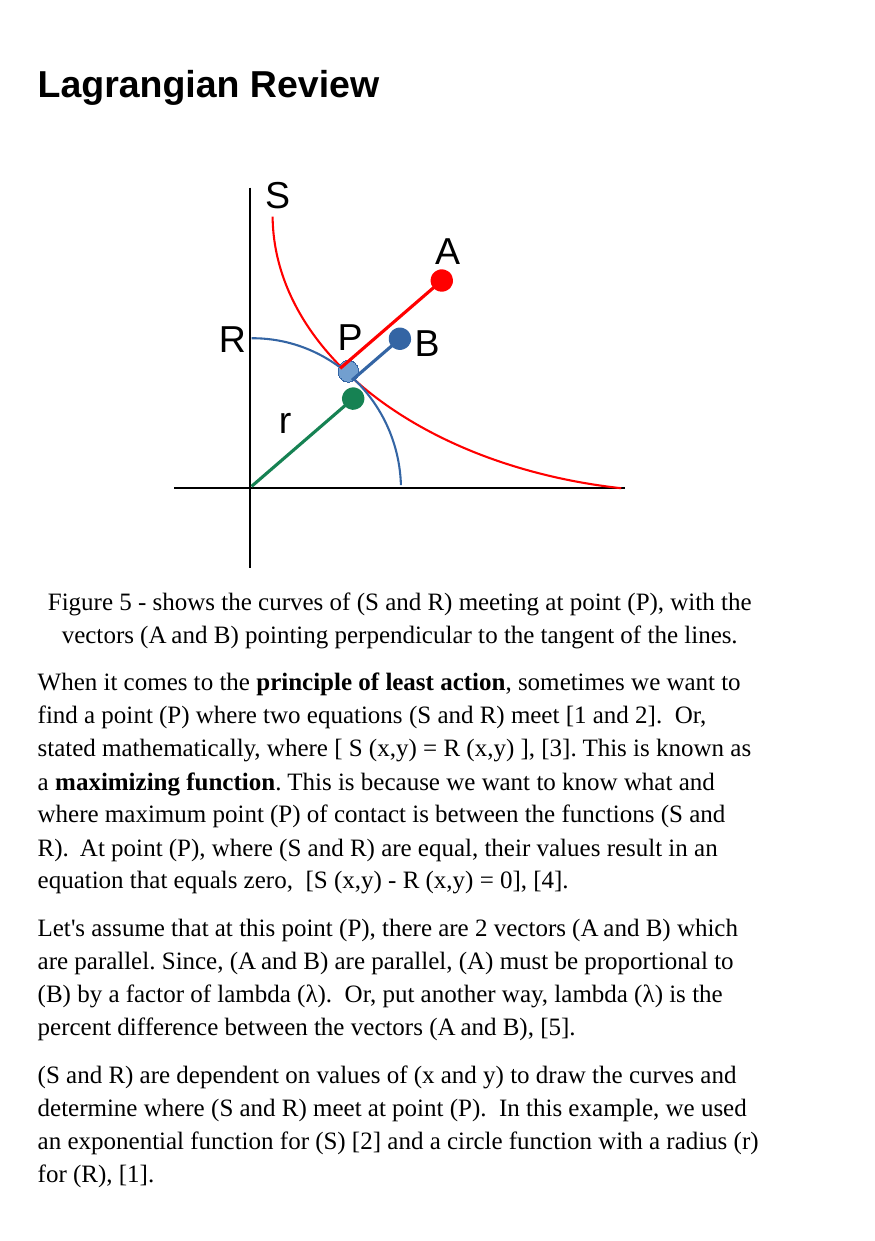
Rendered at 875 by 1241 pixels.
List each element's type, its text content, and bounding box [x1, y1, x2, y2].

text (S and R) are dependent on values of (x and y) to draw the curves and determine where (S and R) meet at point (P). In this example, we used an exponential function for (S) [2] and a circle function with a radius (r) for (R), [1]. [37, 1060, 762, 1188]
subtitle Lagrangian Review [37, 62, 762, 106]
text Figure 5 - shows the curves of (S and R) meeting at point (P), with the vectors (A and B) pointing perpendicular to the tangent of the lines. [37, 587, 762, 649]
text When it comes to the principle of least action, sometimes we want to find a point (P) where two equations (S and R) meet [1 and 2]. Or, stated mathematically, where [ S (x,y) = R (x,y) ], [3]. This is known as a maximizing function. This is because we want to know what and where maximum point (P) of contact is between the functions (S and R). At point (P), where (S and R) are equal, their values result in an equation that equals zero, [S (x,y) - R (x,y) = 0], [4]. [37, 667, 762, 894]
text Let's assume that at this point (P), there are 2 vectors (A and B) which are parallel. Since, (A and B) are parallel, (A) must be proportional to (B) by a factor of lambda (λ). Or, put another way, lambda (λ) is the percent difference between the vectors (A and B), [5]. [37, 913, 762, 1041]
